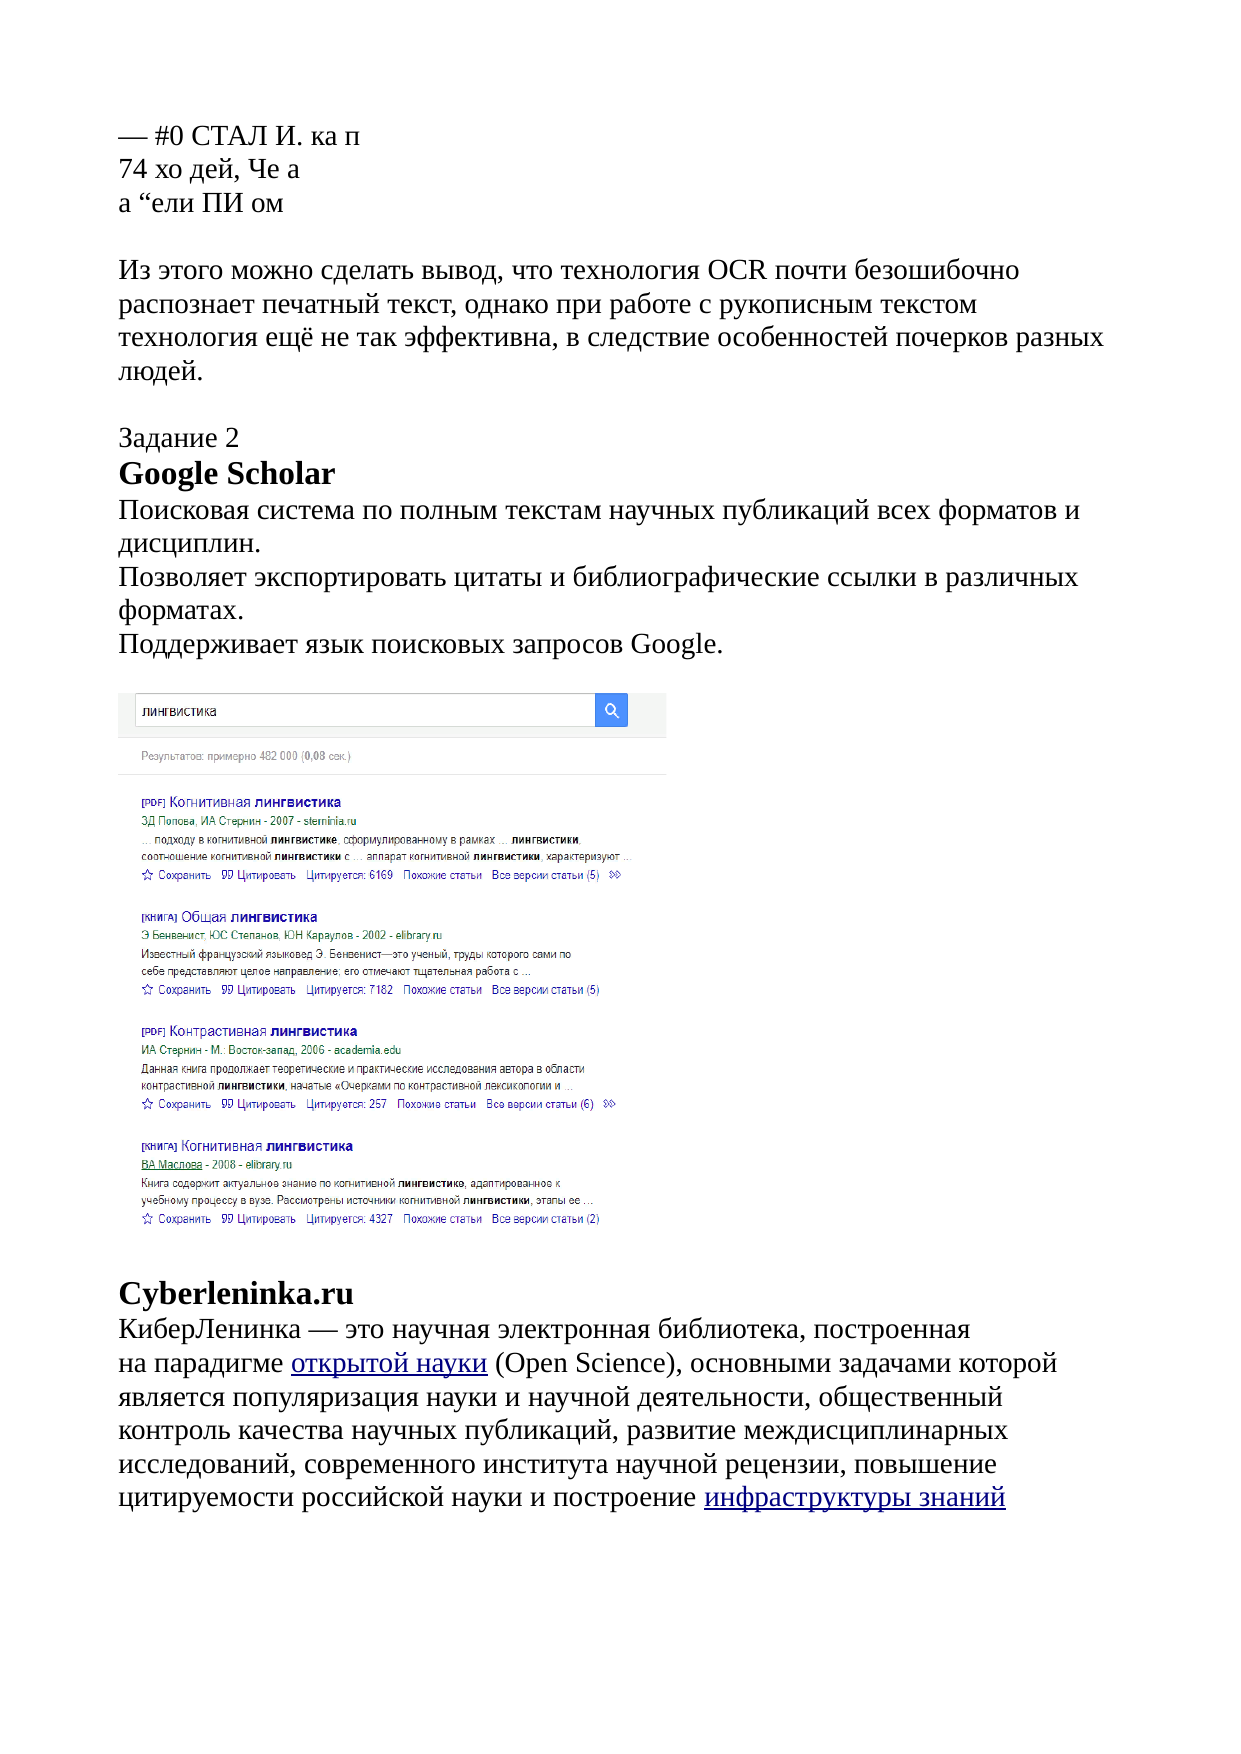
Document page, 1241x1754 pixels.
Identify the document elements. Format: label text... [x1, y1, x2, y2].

text Cyberleninka.ru [118, 1273, 1122, 1312]
text Позволяет экспортировать цитаты и библиографические ссылки в различных форматах. [118, 559, 1122, 626]
text — #0 СТАЛ И. ка п [118, 118, 1122, 152]
text Из этого можно сделать вывод, что технология OCR почти безошибочно распознает печатный текст, однако при работе с рукописным текстом технология ещё не так эффективна, в следствие особенностей почерков разных людей. [118, 252, 1122, 386]
text Поисковая система по полным текстам научных публикаций всех форматов и дисциплин. [118, 492, 1122, 559]
text 74 хо дей, Че а [118, 152, 1122, 185]
text Поддерживает язык поисковых запросов Google. [118, 626, 1122, 659]
picture [118, 693, 667, 1240]
text Задание 2 [118, 420, 1122, 453]
text КиберЛенинка — это научная электронная библиотека, построенная на парадигме открытой науки (Open Science), основными задачами которой является популяризация науки и научной деятельности, общественный контроль качества научных публикаций, развитие междисциплинарных исследований, современного института научной рецензии, повышение цитируемости российской науки и построение инфраструктуры знаний [118, 1312, 1122, 1513]
text а “ели ПИ ом [118, 185, 1122, 219]
text Google Scholar [118, 453, 1122, 492]
